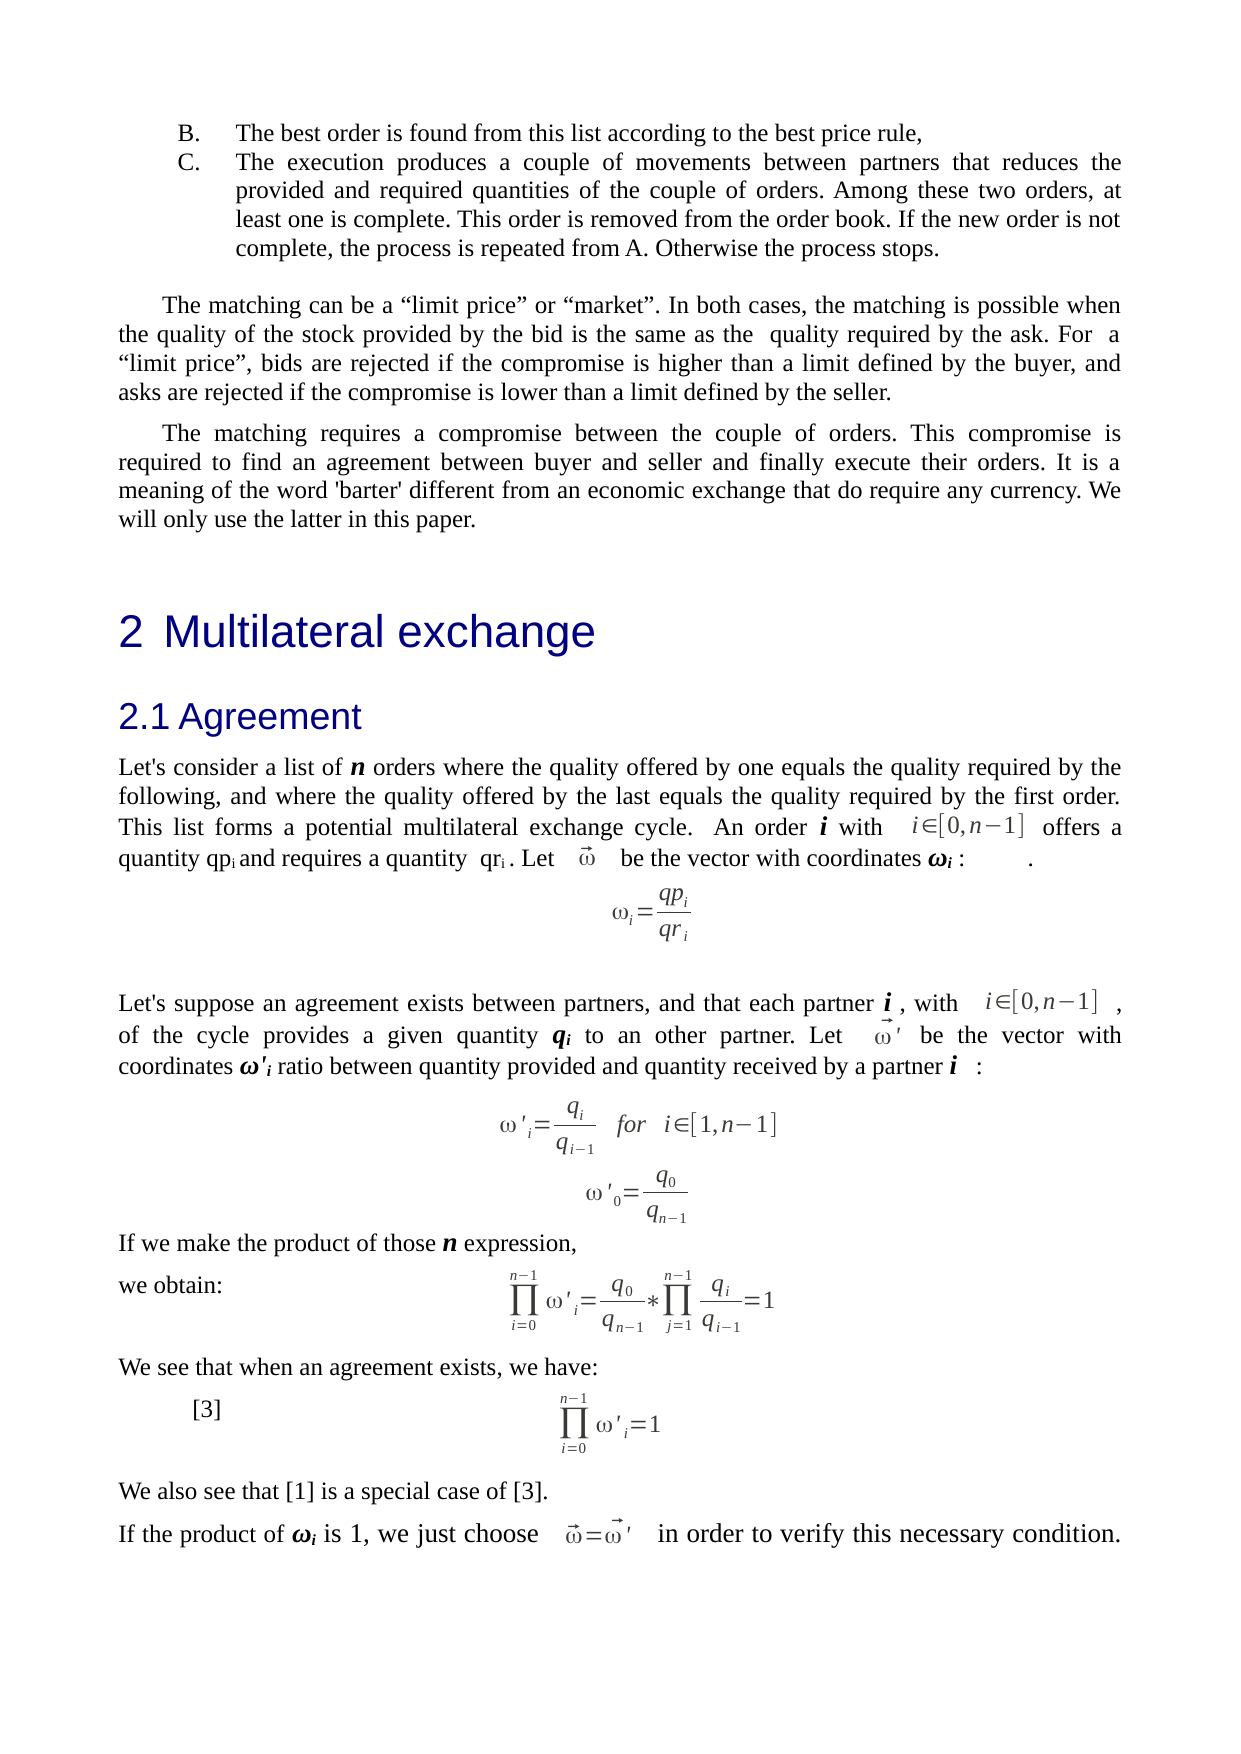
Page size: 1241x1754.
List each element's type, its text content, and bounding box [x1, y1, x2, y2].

text The matching can be a “limit price” or “market”. In both cases, the matching is possible when the quality of the stock provided by the bid is the same as the quality required by the ask. For a “limit price”, bids are rejected if the compromise is higher than a limit defined by the buyer, and asks are rejected if the compromise is lower than a limit defined by the seller. [118, 291, 1122, 406]
text We also see that [1] is a special case of [3]. [118, 1476, 1122, 1505]
text We see that when an agreement exists, we have: [118, 1352, 1122, 1381]
text If the product of ωi is 1, we just choose in order to verify this necessary condition. Otherwise, need to be adjusted to obtain a compromise . [118, 1517, 1122, 1548]
text [3] [118, 1394, 1122, 1422]
text The matching requires a compromise between the couple of orders. This compromise is required to find an agreement between buyer and seller and finally execute their orders. It is a meaning of the word 'barter' different from an economic exchange that do require any currency. We will only use the latter in this paper. [118, 418, 1122, 533]
subtitle Agreement [118, 694, 1122, 737]
subtitle Multilateral exchange [118, 604, 1122, 657]
list C. The execution produces a couple of movements between partners that reduces the provided and required quantities of the couple of orders. Among these two orders, at least one is complete. This order is removed from the order book. If the new order is not complete, the process is repeated from A. Otherwise the process stops. [177, 147, 1122, 262]
text Let's consider a list of n orders where the quality offered by one equals the quality required by the following, and where the quality offered by the last equals the quality required by the first order. This list forms a potential multilateral exchange cycle. An order i with offers a quantity qpi and requires a quantity qri . Let be the vector with coordinates ωi : . [118, 750, 1122, 872]
text we obtain: [118, 1270, 1122, 1299]
text If we make the product of those n expression, [118, 1092, 1122, 1257]
list B. The best order is found from this list according to the best price rule, [177, 118, 1122, 147]
text Let's suppose an agreement exists between partners, and that each partner i , with , of the cycle provides a given quantity qi to an other partner. Let be the vector with coordinates ω'i ratio between quantity provided and quantity received by a partner i : [118, 987, 1122, 1080]
